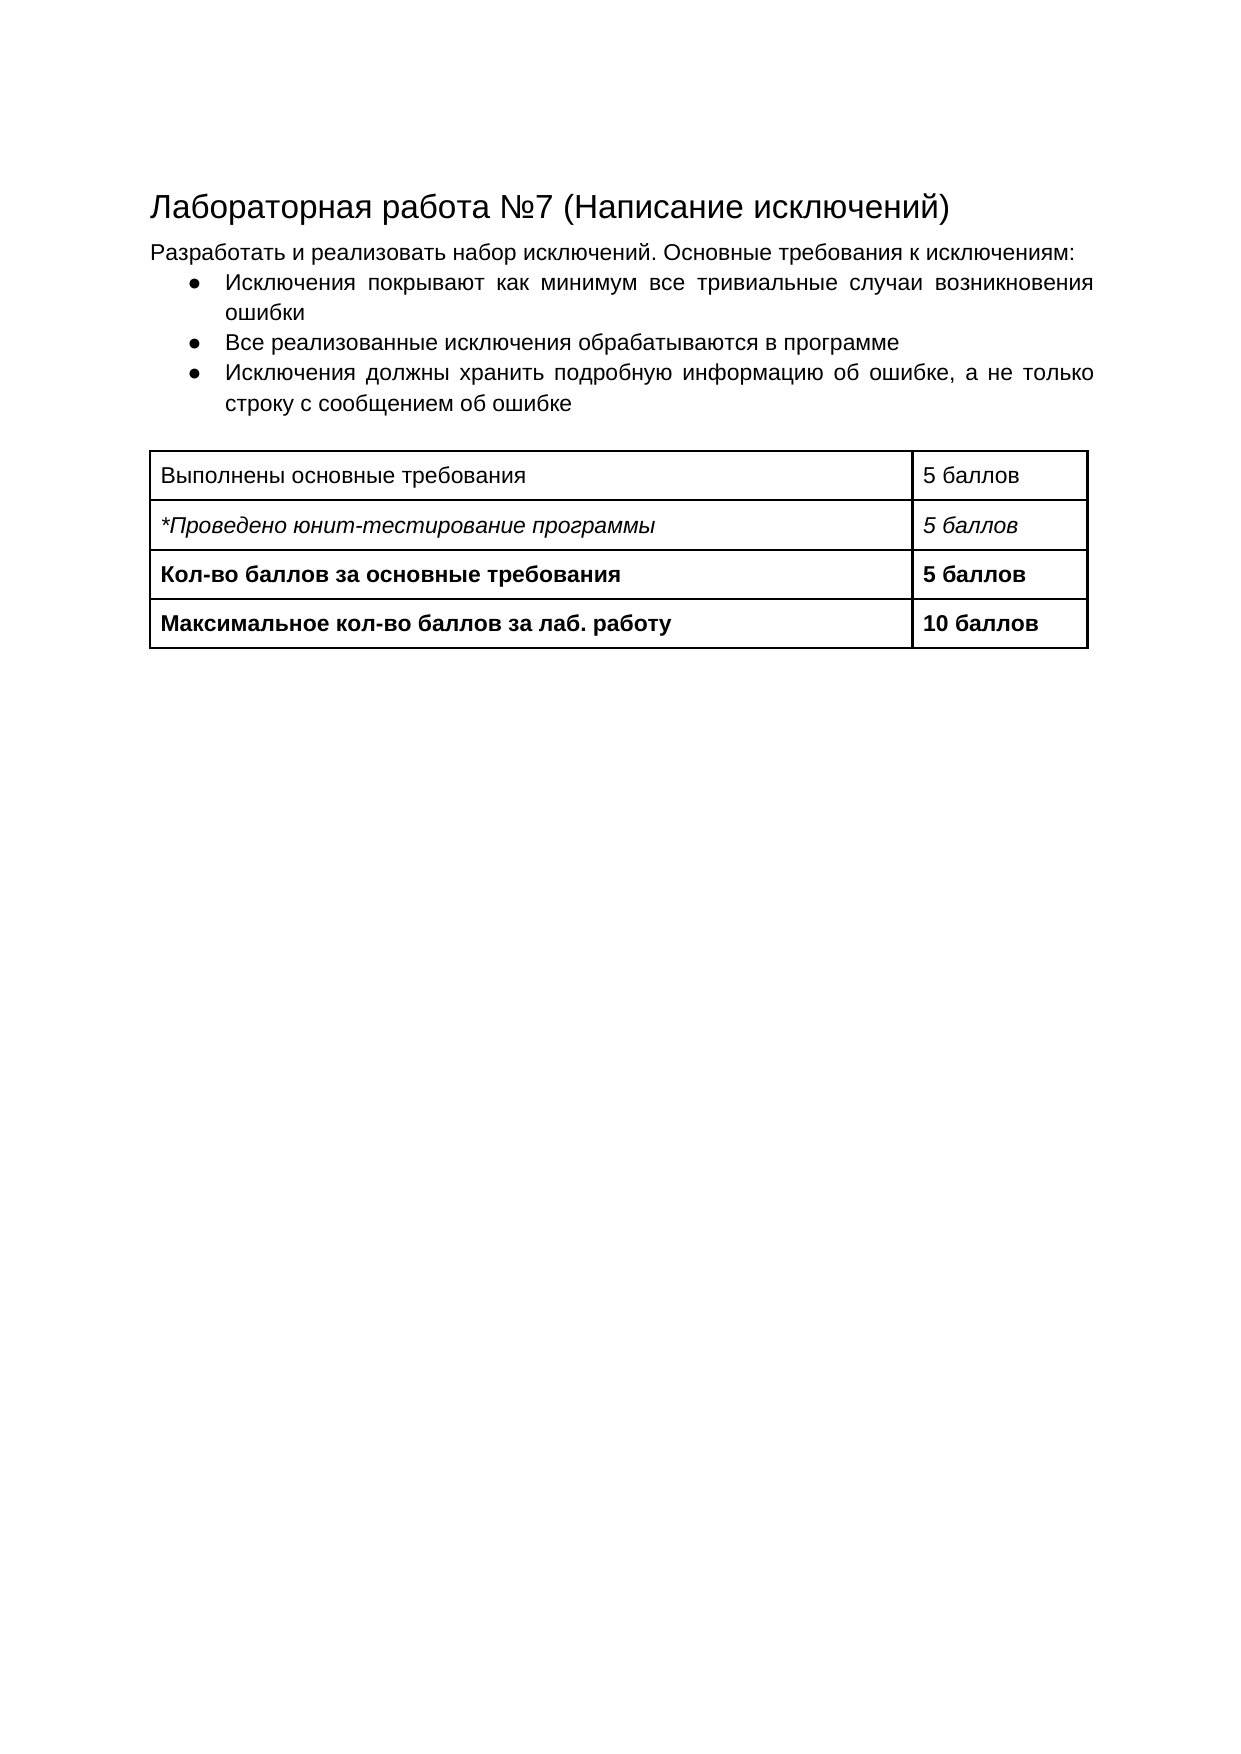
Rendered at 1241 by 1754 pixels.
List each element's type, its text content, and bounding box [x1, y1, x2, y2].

table_cell 10 баллов [914, 600, 1086, 647]
list Все реализованные исключения обрабатываются в программе [187, 329, 1094, 355]
text Разработать и реализовать набор исключений. Основные требования к исключениям: [150, 238, 1094, 265]
table_cell Кол-во баллов за основные требования [151, 551, 911, 598]
list Исключения должны хранить подробную информацию об ошибке, а не только строку с сообщением об ошибке [187, 359, 1094, 416]
table_header Выполнены основные требования [151, 452, 911, 499]
table_cell 5 баллов [914, 501, 1086, 548]
table_cell Максимальное кол-во баллов за лаб. работу [151, 600, 911, 647]
subtitle Лабораторная работа №7 (Написание исключений) [150, 187, 1094, 226]
table_header 5 баллов [914, 452, 1086, 499]
list Исключения покрывают как минимум все тривиальные случаи возникновения ошибки [187, 269, 1094, 325]
table_cell *Проведено юнит-тестирование программы [151, 501, 911, 548]
table_cell 5 баллов [914, 551, 1086, 598]
